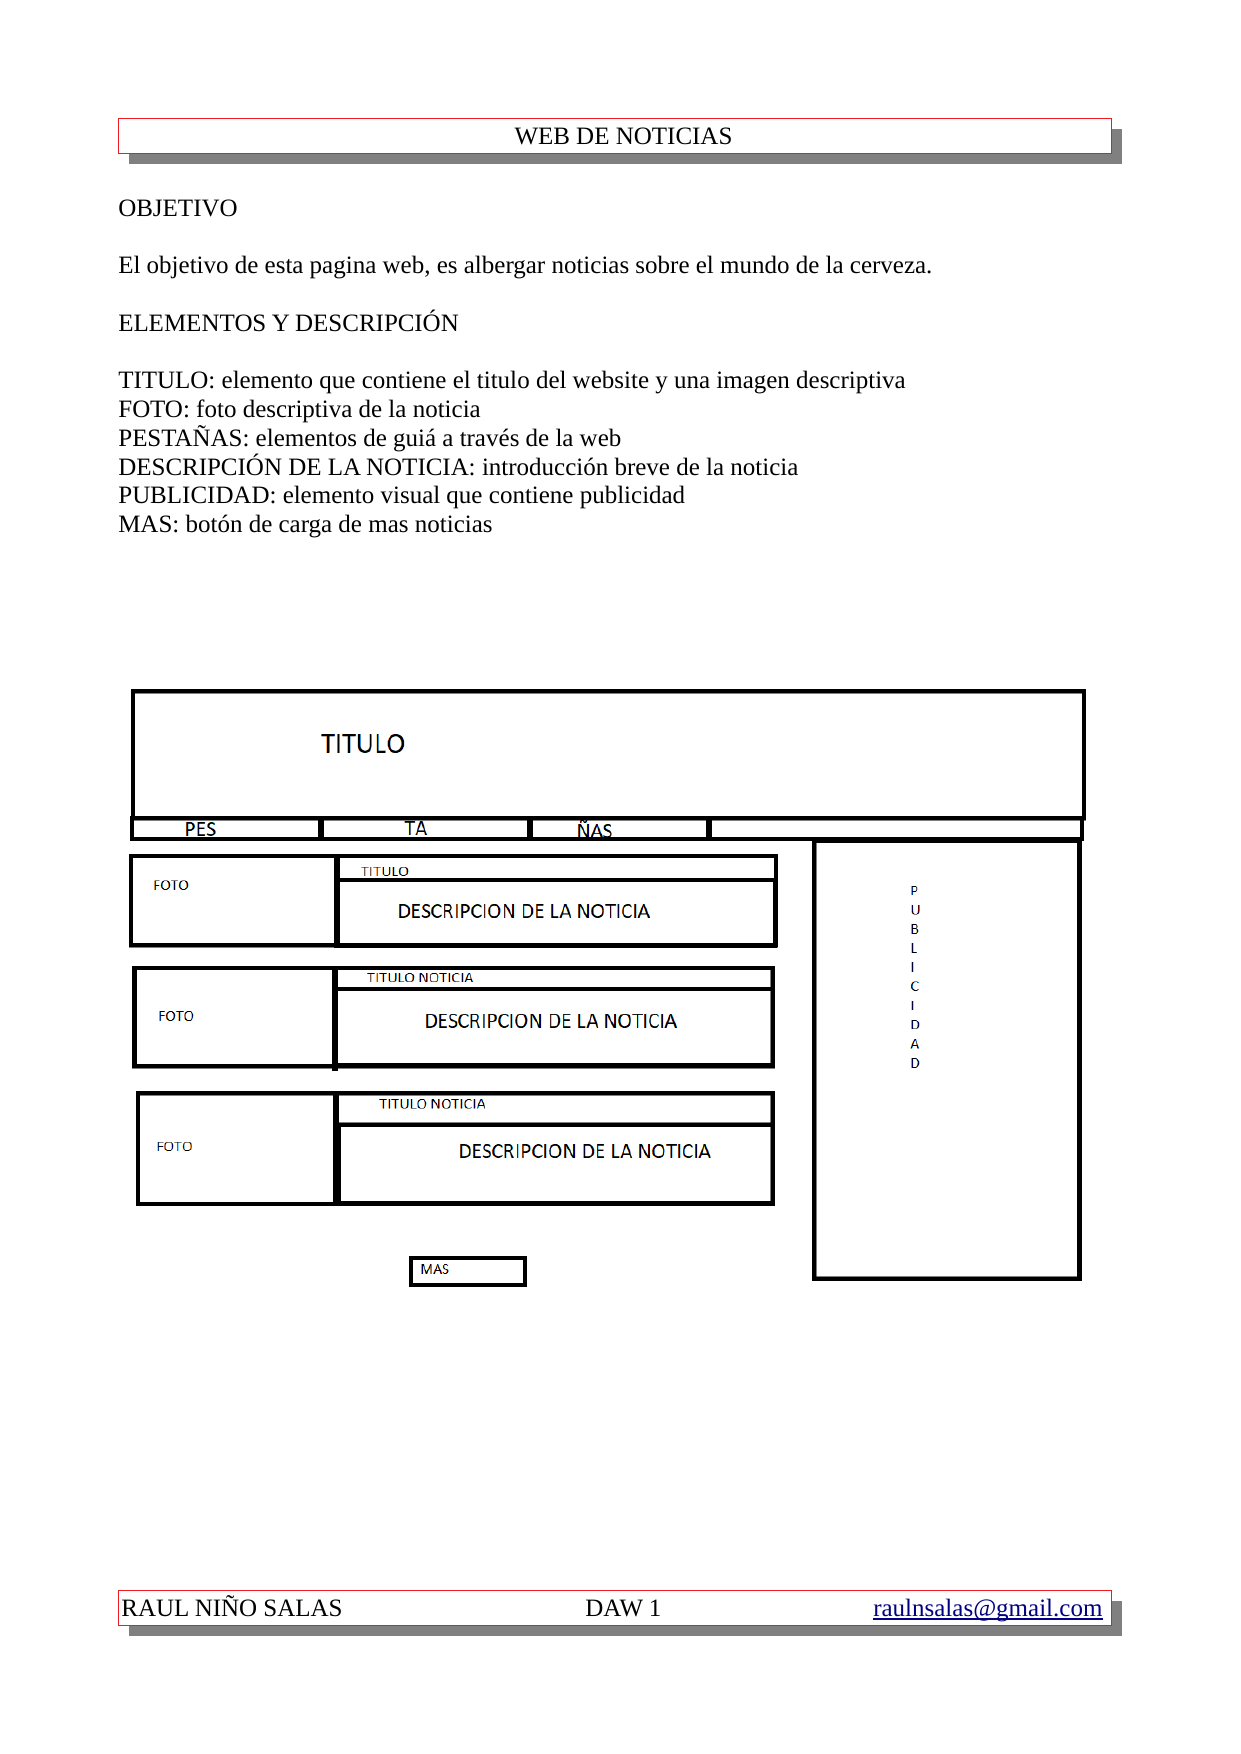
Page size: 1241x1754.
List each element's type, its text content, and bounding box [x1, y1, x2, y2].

text TITULO: elemento que contiene el titulo del website y una imagen descriptiva [118, 366, 1122, 394]
text DESCRIPCIÓN DE LA NOTICIA: introducción breve de la noticia [118, 452, 1122, 481]
text PUBLICIDAD: elemento visual que contiene publicidad [118, 481, 1122, 509]
text OBJETIVO [118, 193, 1122, 222]
text MAS: botón de carga de mas noticias [118, 509, 1122, 538]
text ELEMENTOS Y DESCRIPCIÓN [118, 308, 1122, 337]
text PESTAÑAS: elementos de guiá a través de la web [118, 423, 1122, 452]
text El objetivo de esta pagina web, es albergar noticias sobre el mundo de la cerveza. [118, 251, 1122, 279]
picture [118, 673, 1123, 1310]
text FOTO: foto descriptiva de la noticia [118, 394, 1122, 423]
